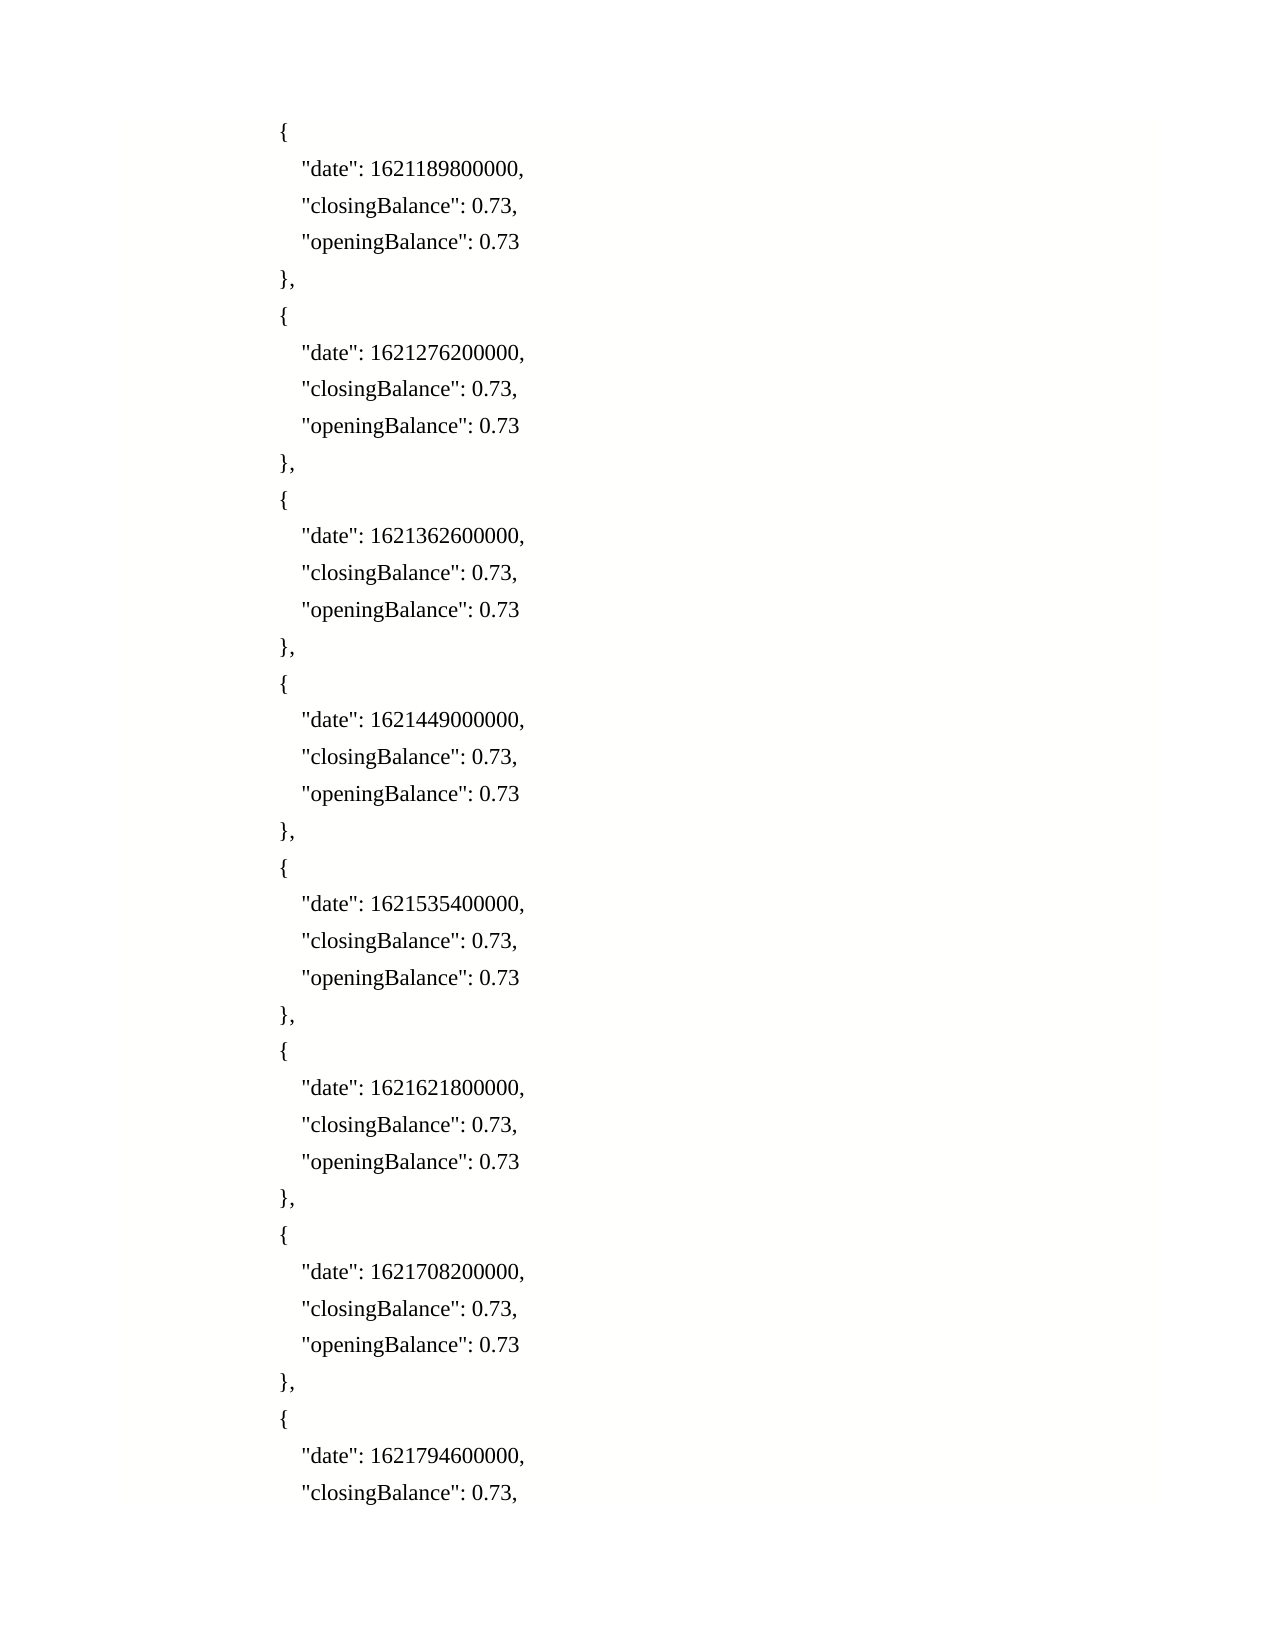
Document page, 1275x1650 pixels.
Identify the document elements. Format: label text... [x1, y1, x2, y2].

text "date": 1621189800000, [118, 155, 1157, 181]
text "date": 1621708200000, [118, 1258, 1157, 1284]
text "closingBalance": 0.73, [118, 743, 1157, 769]
text "openingBalance": 0.73 [118, 412, 1157, 439]
text { [118, 118, 1157, 144]
text "date": 1621535400000, [118, 890, 1157, 917]
text "openingBalance": 0.73 [118, 596, 1157, 622]
text }, [118, 449, 1157, 475]
text "openingBalance": 0.73 [118, 780, 1157, 806]
text "closingBalance": 0.73, [118, 376, 1157, 402]
text "openingBalance": 0.73 [118, 1148, 1157, 1174]
text { [118, 1221, 1157, 1248]
text }, [118, 1184, 1157, 1211]
text "openingBalance": 0.73 [118, 228, 1157, 255]
text "date": 1621794600000, [118, 1442, 1157, 1468]
text "closingBalance": 0.73, [118, 1479, 1157, 1505]
text { [118, 486, 1157, 512]
text "closingBalance": 0.73, [118, 927, 1157, 953]
text { [118, 670, 1157, 696]
text }, [118, 1001, 1157, 1027]
text { [118, 1037, 1157, 1064]
text { [118, 853, 1157, 880]
text "date": 1621362600000, [118, 523, 1157, 549]
text "date": 1621621800000, [118, 1074, 1157, 1101]
text "openingBalance": 0.73 [118, 964, 1157, 990]
text "date": 1621449000000, [118, 706, 1157, 733]
text }, [118, 265, 1157, 292]
text { [118, 1405, 1157, 1431]
text "closingBalance": 0.73, [118, 1295, 1157, 1321]
text }, [118, 1368, 1157, 1395]
text }, [118, 633, 1157, 659]
text "closingBalance": 0.73, [118, 1111, 1157, 1137]
text "closingBalance": 0.73, [118, 559, 1157, 586]
text "openingBalance": 0.73 [118, 1332, 1157, 1358]
text }, [118, 817, 1157, 843]
text { [118, 302, 1157, 328]
text "date": 1621276200000, [118, 339, 1157, 365]
text "closingBalance": 0.73, [118, 192, 1157, 218]
